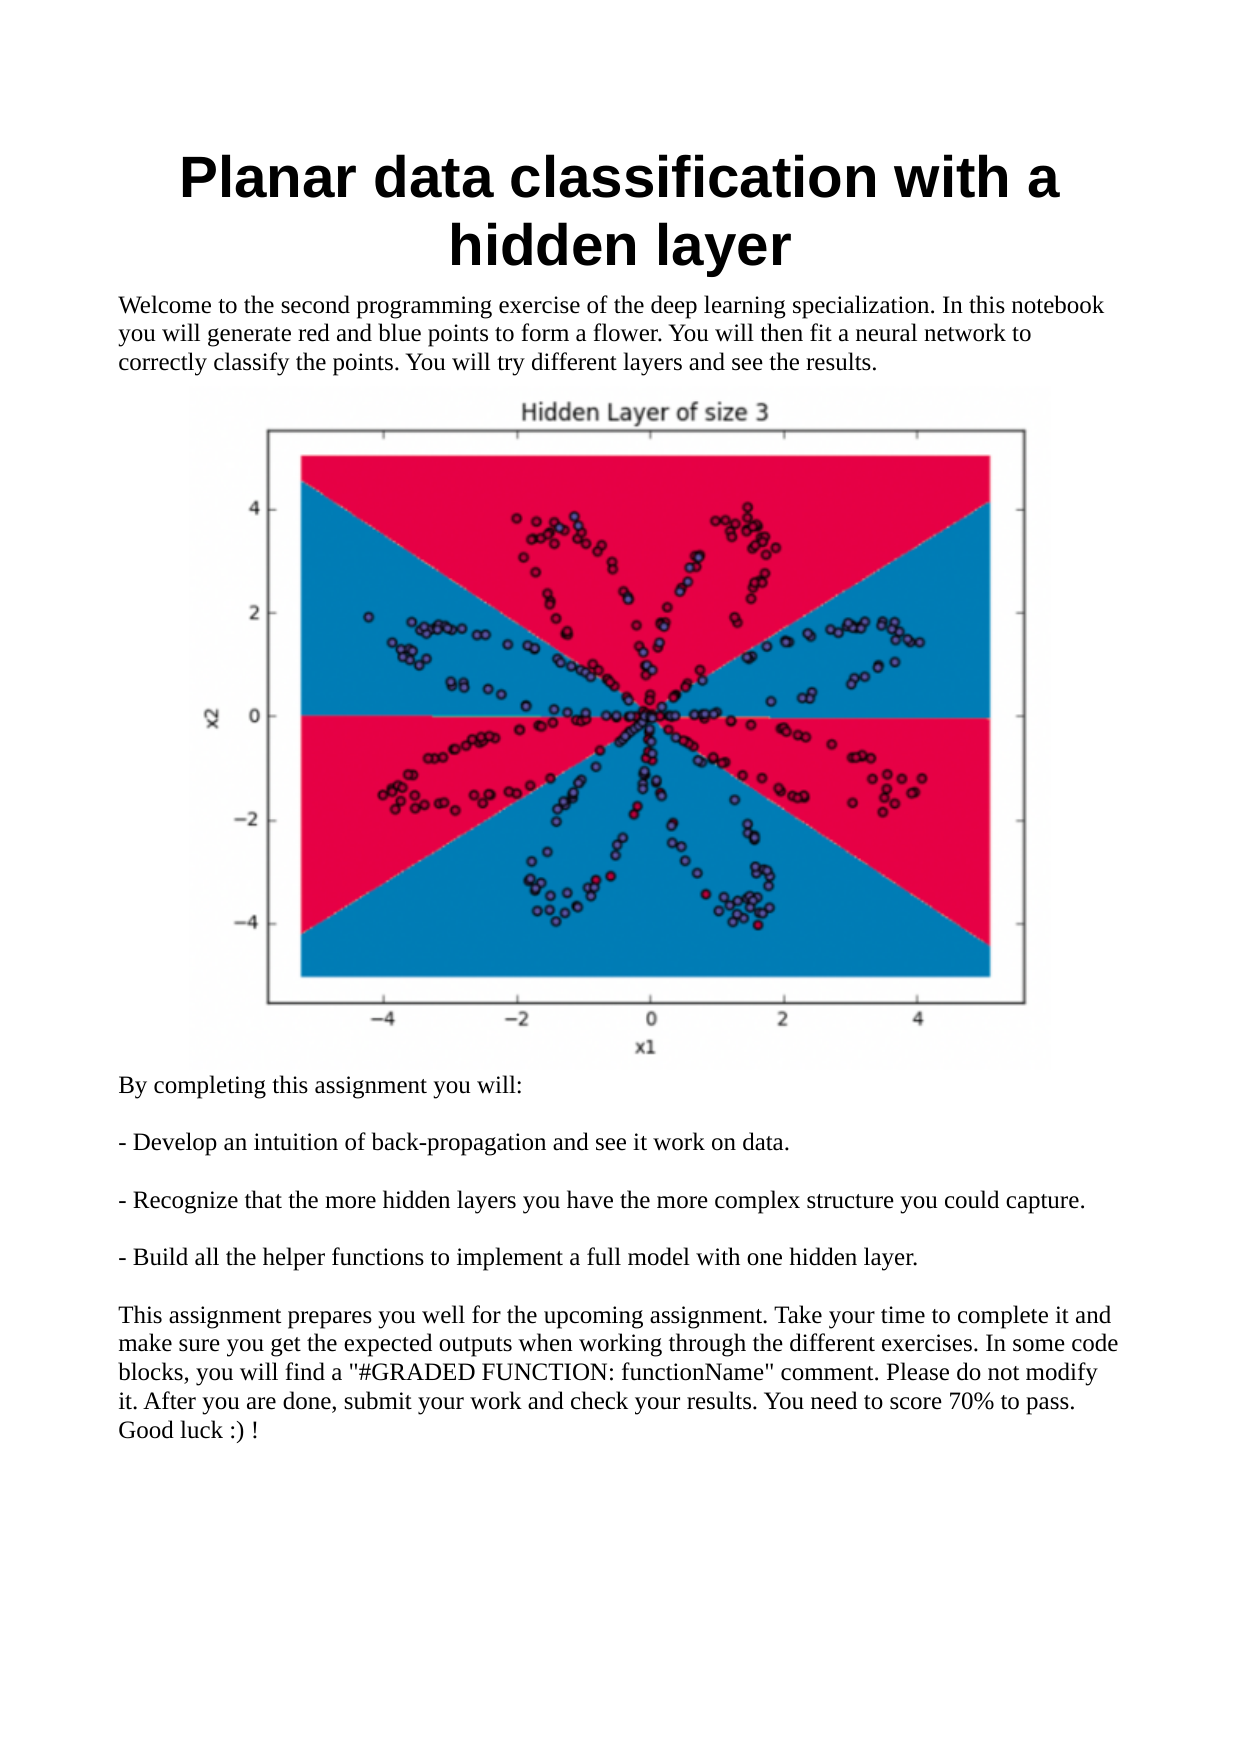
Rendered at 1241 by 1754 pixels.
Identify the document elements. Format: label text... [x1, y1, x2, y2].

picture [188, 376, 1052, 1070]
title Planar data classification with a hidden layer [118, 143, 1122, 277]
text - Develop an intuition of back-propagation and see it work on data. [118, 1127, 1122, 1156]
text - Recognize that the more hidden layers you have the more complex structure you could capture. [118, 1185, 1122, 1213]
text Welcome to the second programming exercise of the deep learning specialization. In this notebook you will generate red and blue points to form a flower. You will then fit a neural network to correctly classify the points. You will try different layers and see the results. [118, 290, 1122, 376]
text This assignment prepares you well for the upcoming assignment. Take your time to complete it and make sure you get the expected outputs when working through the different exercises. In some code blocks, you will find a "#GRADED FUNCTION: functionName" comment. Please do not modify it. After you are done, submit your work and check your results. You need to score 70% to pass. Good luck :) ! [118, 1300, 1122, 1443]
text By completing this assignment you will: [118, 1070, 1122, 1098]
text - Build all the helper functions to implement a full model with one hidden layer. [118, 1242, 1122, 1271]
